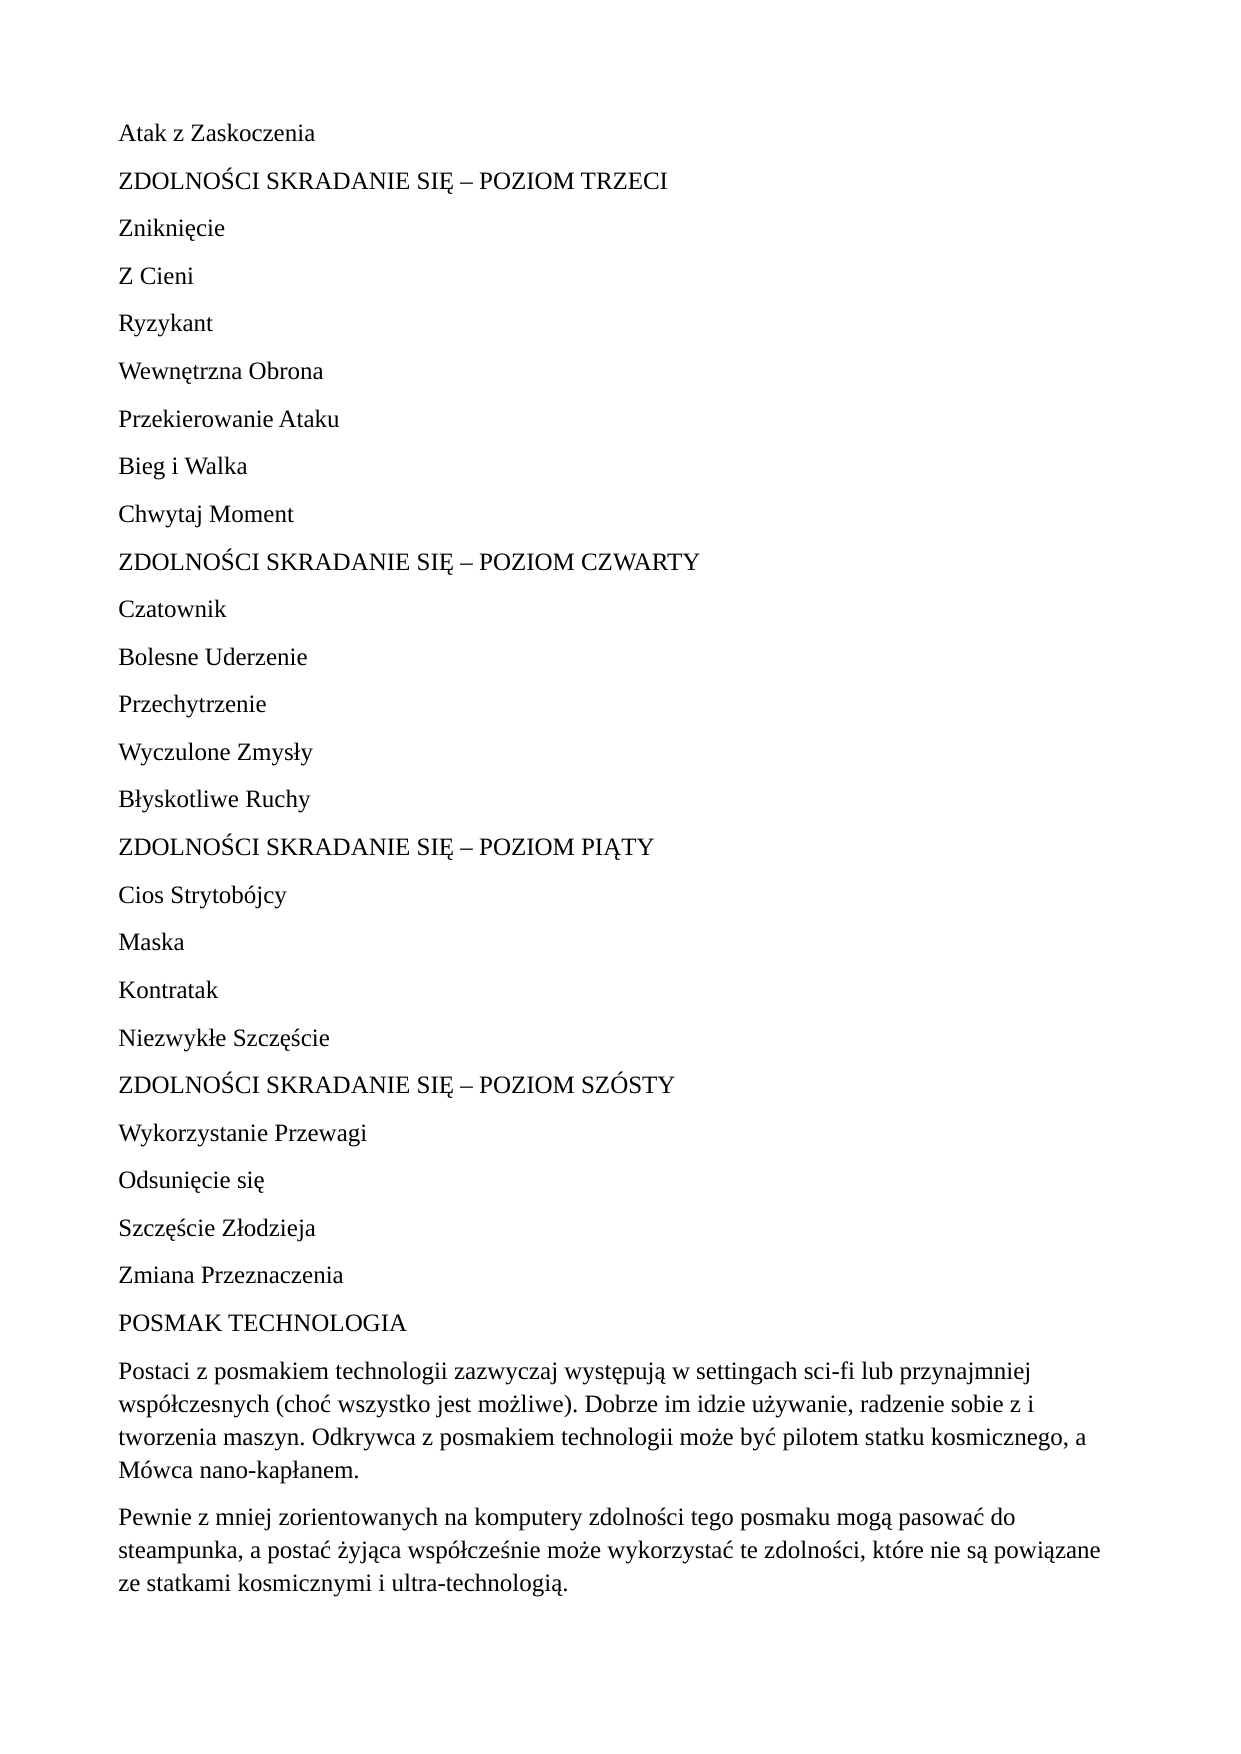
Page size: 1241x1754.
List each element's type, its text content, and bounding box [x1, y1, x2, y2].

text Zmiana Przeznaczenia [118, 1261, 1122, 1289]
text Przechytrzenie [118, 689, 1122, 718]
text Bieg i Walka [118, 451, 1122, 480]
text ZDOLNOŚCI SKRADANIE SIĘ – POZIOM TRZECI [118, 166, 1122, 194]
text Wykorzystanie Przewagi [118, 1118, 1122, 1147]
text Maska [118, 927, 1122, 956]
text Bolesne Uderzenie [118, 642, 1122, 671]
text Czatownik [118, 594, 1122, 623]
text Wyczulone Zmysły [118, 737, 1122, 766]
text ZDOLNOŚCI SKRADANIE SIĘ – POZIOM SZÓSTY [118, 1070, 1122, 1099]
text POSMAK TECHNOLOGIA [118, 1308, 1122, 1337]
text Zniknięcie [118, 213, 1122, 242]
text Ryzykant [118, 308, 1122, 337]
text Błyskotliwe Ruchy [118, 784, 1122, 813]
text Szczęście Złodzieja [118, 1213, 1122, 1242]
text Chwytaj Moment [118, 499, 1122, 528]
text ZDOLNOŚCI SKRADANIE SIĘ – POZIOM PIĄTY [118, 832, 1122, 861]
text Z Cieni [118, 261, 1122, 290]
text Odsunięcie się [118, 1165, 1122, 1194]
text Kontratak [118, 975, 1122, 1004]
text Atak z Zaskoczenia [118, 118, 1122, 147]
text Wewnętrzna Obrona [118, 356, 1122, 385]
text Przekierowanie Ataku [118, 404, 1122, 432]
text Cios Strytobójcy [118, 880, 1122, 908]
text ZDOLNOŚCI SKRADANIE SIĘ – POZIOM CZWARTY [118, 547, 1122, 575]
text Pewnie z mniej zorientowanych na komputery zdolności tego posmaku mogą pasować do steampunka, a postać żyjąca współcześnie może wykorzystać te zdolności, które nie są powiązane ze statkami kosmicznymi i ultra-technologią. [118, 1502, 1122, 1597]
text Postaci z posmakiem technologii zazwyczaj występują w settingach sci-fi lub przynajmniej współczesnych (choć wszystko jest możliwe). Dobrze im idzie używanie, radzenie sobie z i tworzenia maszyn. Odkrywca z posmakiem technologii może być pilotem statku kosmicznego, a Mówca nano-kapłanem. [118, 1356, 1122, 1484]
text Niezwykłe Szczęście [118, 1023, 1122, 1051]
